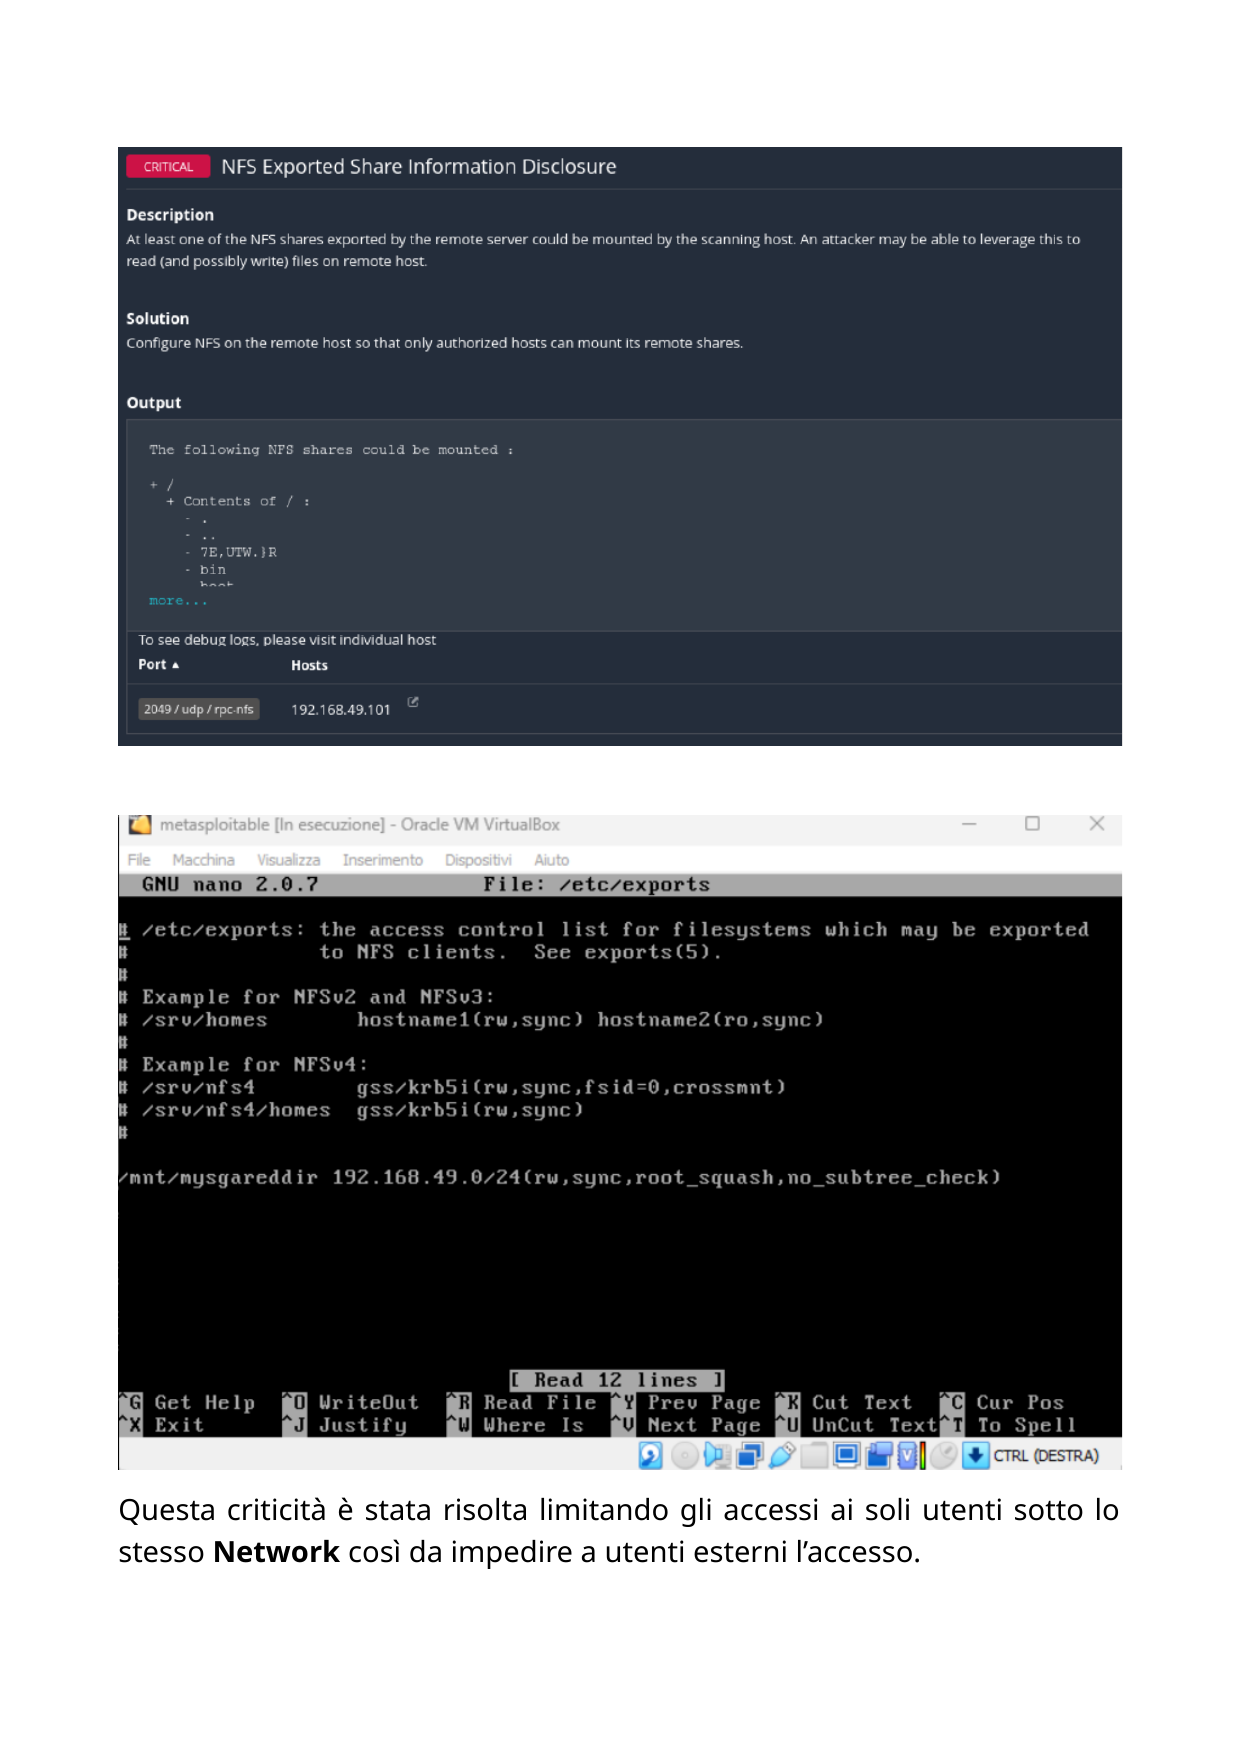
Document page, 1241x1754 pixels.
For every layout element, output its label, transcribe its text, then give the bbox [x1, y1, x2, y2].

picture [118, 815, 1123, 1470]
picture [118, 147, 1123, 746]
text Questa criticità è stata risolta limitando gli accessi ai soli utenti sotto lo stesso Network così da impedire a utenti esterni l’accesso. [118, 1489, 1122, 1571]
